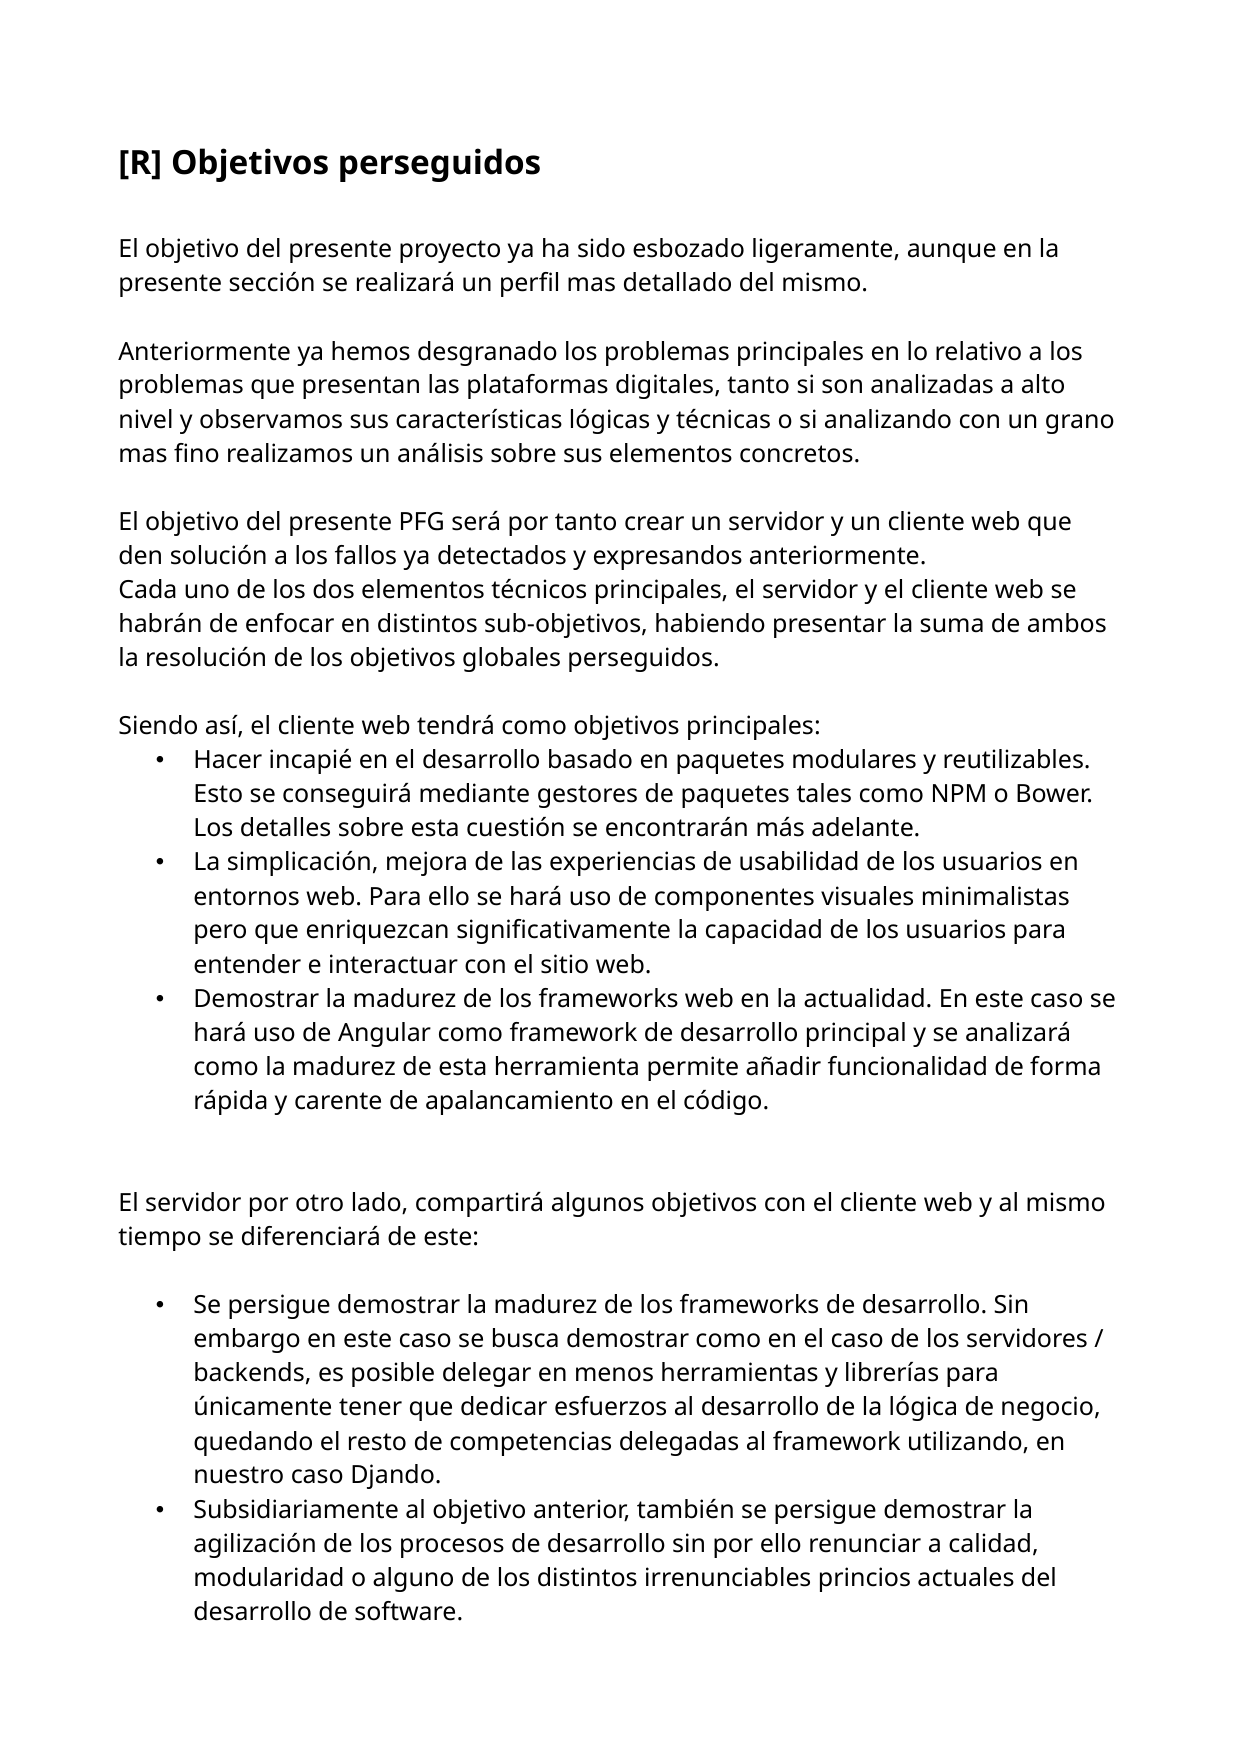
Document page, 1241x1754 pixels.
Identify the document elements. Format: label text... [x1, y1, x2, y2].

list Se persigue demostrar la madurez de los frameworks de desarrollo. Sin embargo en este caso se busca demostrar como en el caso de los servidores / backends, es posible delegar en menos herramientas y librerías para únicamente tener que dedicar esfuerzos al desarrollo de la lógica de negocio, quedando el resto de competencias delegadas al framework utilizando, en nuestro caso Djando. [156, 1287, 1122, 1491]
list Demostrar la madurez de los frameworks web en la actualidad. En este caso se hará uso de Angular como framework de desarrollo principal y se analizará como la madurez de esta herramienta permite añadir funcionalidad de forma rápida y carente de apalancamiento en el código. [156, 980, 1122, 1117]
text Anteriormente ya hemos desgranado los problemas principales en lo relativo a los problemas que presentan las plataformas digitales, tanto si son analizadas a alto nivel y observamos sus características lógicas y técnicas o si analizando con un grano mas fino realizamos un análisis sobre sus elementos concretos. [118, 333, 1122, 469]
text El objetivo del presente PFG será por tanto crear un servidor y un cliente web que den solución a los fallos ya detectados y expresandos anteriormente. [118, 503, 1122, 572]
text El objetivo del presente proyecto ya ha sido esbozado ligeramente, aunque en la presente sección se realizará un perfil mas detallado del mismo. [118, 197, 1122, 299]
list Hacer incapié en el desarrollo basado en paquetes modulares y reutilizables. Esto se conseguirá mediante gestores de paquetes tales como NPM o Bower. [156, 742, 1122, 810]
list Subsidiariamente al objetivo anterior, también se persigue demostrar la agilización de los procesos de desarrollo sin por ello renunciar a calidad, modularidad o alguno de los distintos irrenunciables princios actuales del desarrollo de software. [156, 1491, 1122, 1627]
text Cada uno de los dos elementos técnicos principales, el servidor y el cliente web se habrán de enfocar en distintos sub-objetivos, habiendo presentar la suma de ambos la resolución de los objetivos globales perseguidos. [118, 572, 1122, 674]
text Siendo así, el cliente web tendrá como objetivos principales: [118, 674, 1122, 742]
subtitle [R] Objetivos perseguidos [118, 139, 1122, 184]
list La simplicación, mejora de las experiencias de usabilidad de los usuarios en entornos web. Para ello se hará uso de componentes visuales minimalistas pero que enriquezcan significativamente la capacidad de los usuarios para entender e interactuar con el sitio web. [156, 844, 1122, 980]
list Los detalles sobre esta cuestión se encontrarán más adelante. [156, 810, 1122, 844]
text El servidor por otro lado, compartirá algunos objetivos con el cliente web y al mismo tiempo se diferenciará de este: [118, 1185, 1122, 1253]
